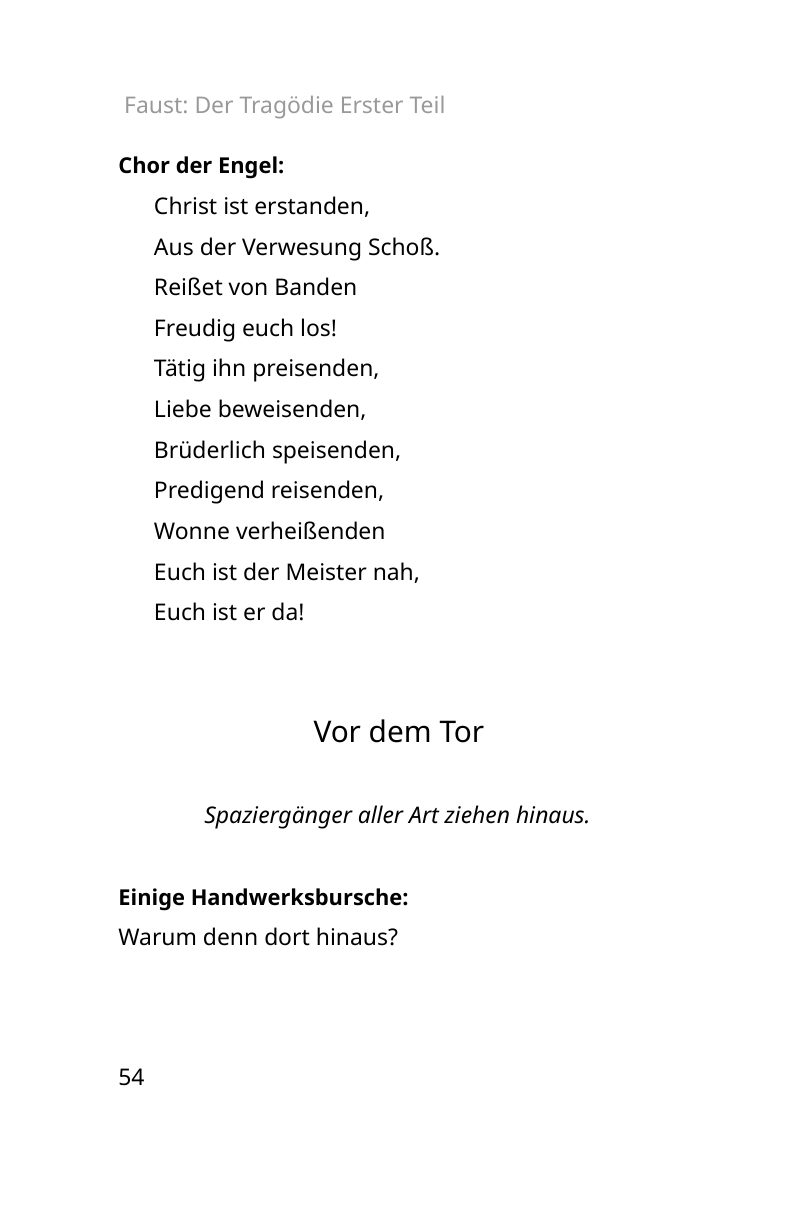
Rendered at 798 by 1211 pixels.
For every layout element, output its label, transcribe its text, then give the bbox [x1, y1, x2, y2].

subtitle Vor dem Tor [118, 690, 679, 751]
text Einige Handwerksbursche: Warum denn dort hinaus? [118, 852, 679, 952]
text Chor der Engel: Christ ist erstanden, Aus der Verwesung Schoß. Reißet von Banden Freudig euch los! Tätig ihn preisenden, Liebe beweisenden, Brüderlich speisenden, Predigend reisenden, Wonne verheißenden Euch ist der Meister nah, Euch ist er da! [118, 149, 679, 627]
text Spaziergänger aller Art ziehen hinaus. [118, 775, 679, 831]
